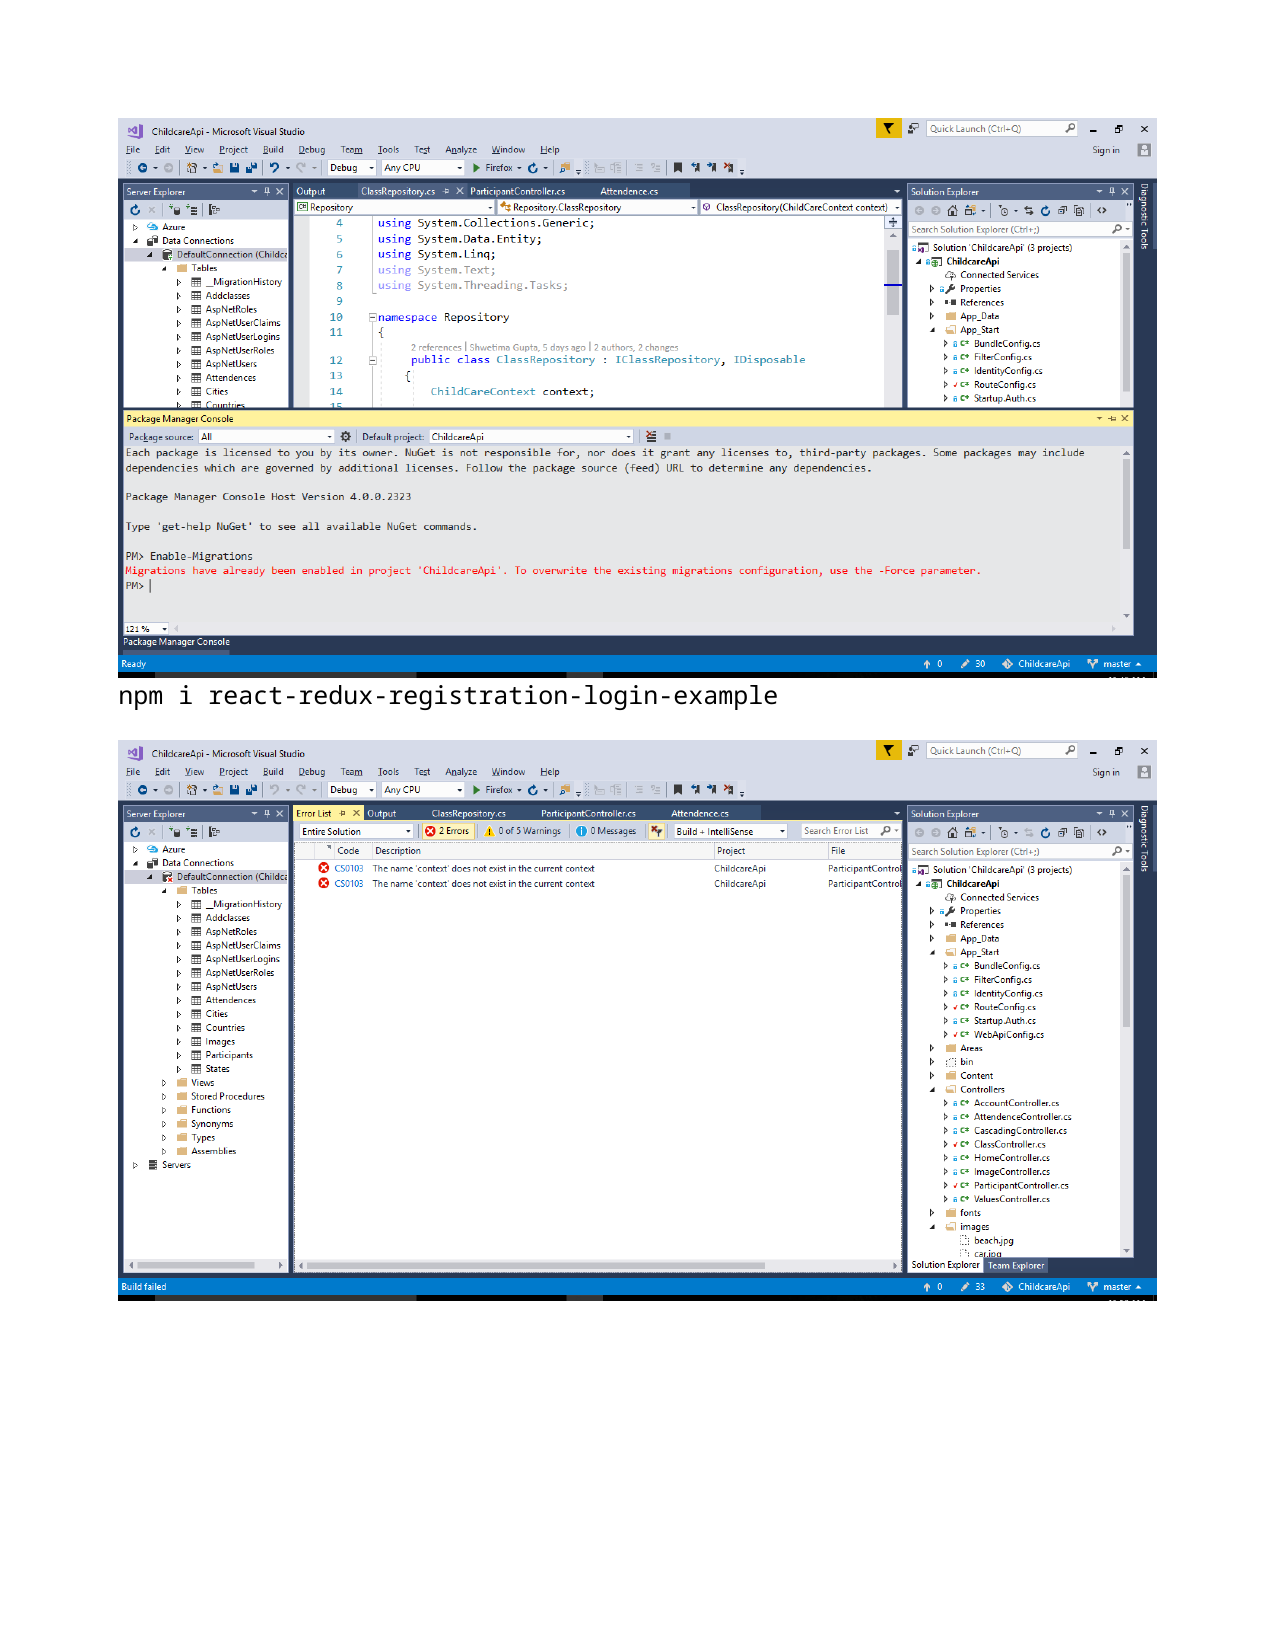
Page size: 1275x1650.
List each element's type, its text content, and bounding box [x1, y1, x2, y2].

picture [118, 740, 1157, 1301]
text npm i react-redux-registration-login-example [118, 678, 1157, 712]
picture [118, 118, 1157, 678]
